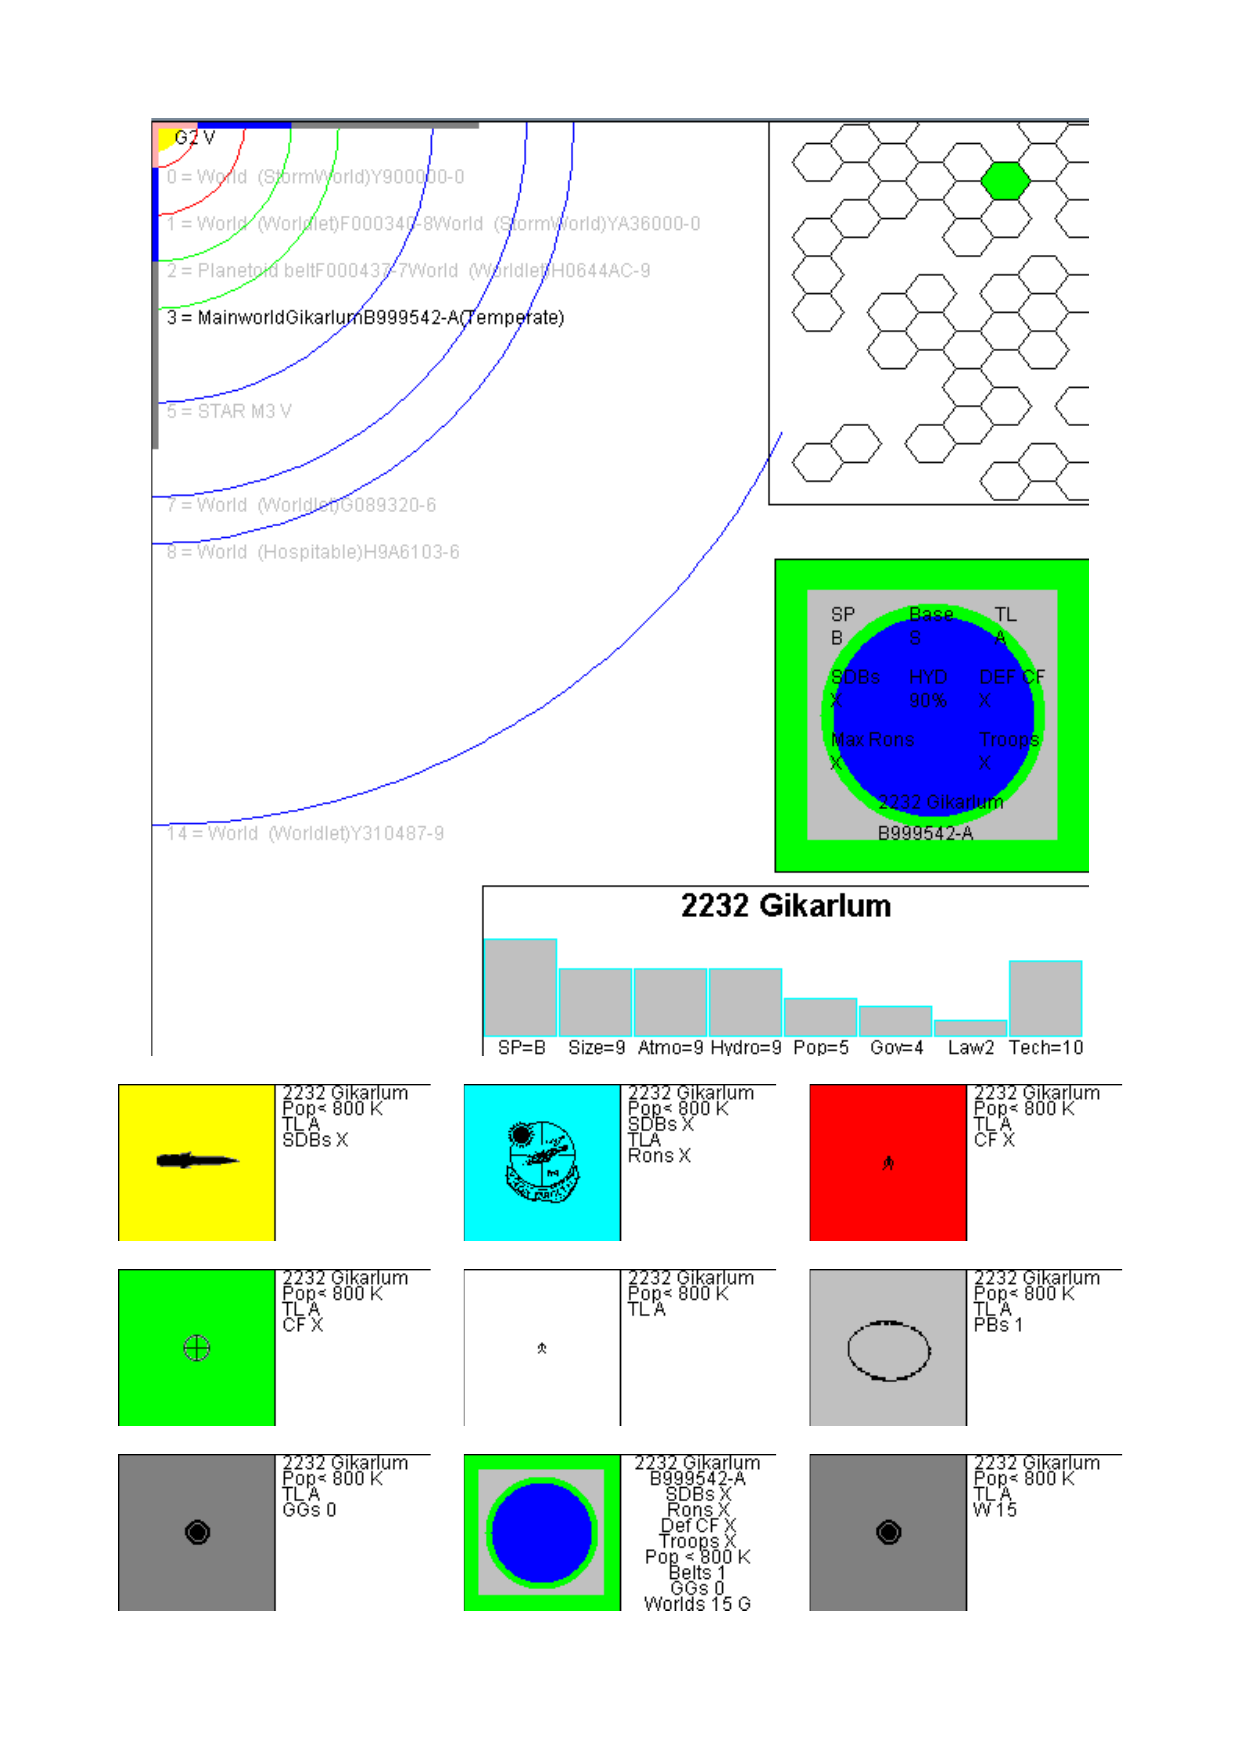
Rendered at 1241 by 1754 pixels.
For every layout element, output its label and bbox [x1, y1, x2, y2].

picture [809, 1454, 1123, 1611]
picture [118, 1084, 431, 1241]
picture [463, 1454, 777, 1611]
picture [118, 1454, 431, 1611]
picture [463, 1269, 777, 1426]
picture [809, 1269, 1123, 1426]
picture [809, 1084, 1123, 1241]
picture [463, 1084, 777, 1241]
picture [118, 1269, 431, 1426]
picture [151, 118, 1089, 1056]
